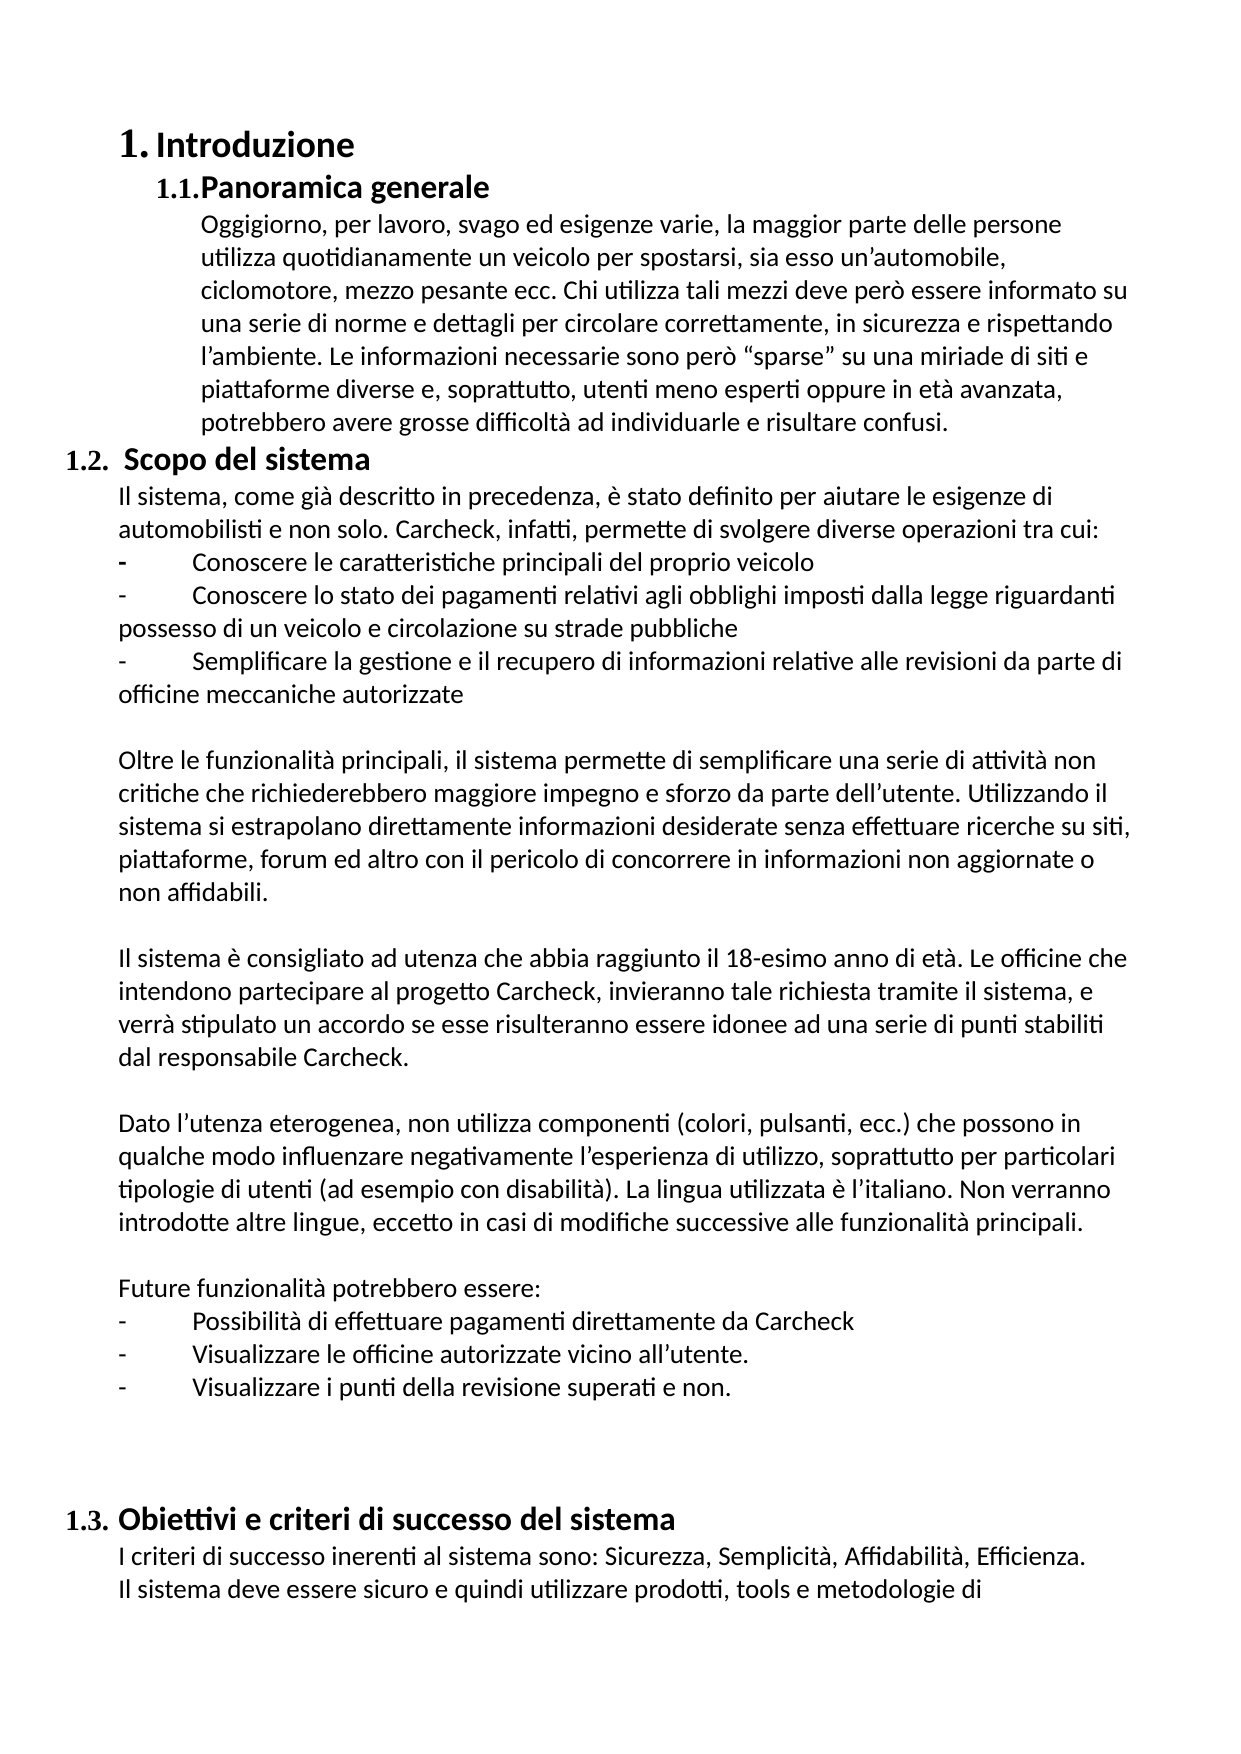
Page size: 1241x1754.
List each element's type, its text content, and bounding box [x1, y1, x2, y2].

list Panoramica generale Oggigiorno, per lavoro, svago ed esigenze varie, la maggior parte delle persone utilizza quotidianamente un veicolo per spostarsi, sia esso un’automobile, ciclomotore, mezzo pesante ecc. Chi utilizza tali mezzi deve però essere informato su una serie di norme e dettagli per circolare correttamente, in sicurezza e rispettando l’ambiente. Le informazioni necessarie sono però “sparse” su una miriade di siti e piattaforme diverse e, soprattutto, utenti meno esperti oppure in età avanzata, potrebbero avere grosse difficoltà ad individuarle e risultare confusi. [156, 166, 1137, 438]
list Scopo del sistema Il sistema, come già descritto in precedenza, è stato definito per aiutare le esigenze di automobilisti e non solo. Carcheck, infatti, permette di svolgere diverse operazioni tra cui: - Conoscere le caratteristiche principali del proprio veicolo - Conoscere lo stato dei pagamenti relativi agli obblighi imposti dalla legge riguardanti possesso di un veicolo e circolazione su strade pubbliche - Semplificare la gestione e il recupero di informazioni relative alle revisioni da parte di officine meccaniche autorizzate Oltre le funzionalità principali, il sistema permette di semplificare una serie di attività non critiche che richiederebbero maggiore impegno e sforzo da parte dell’utente. Utilizzando il sistema si estrapolano direttamente informazioni desiderate senza effettuare ricerche su siti, piattaforme, forum ed altro con il pericolo di concorrere in informazioni non aggiornate o non affidabili. Il sistema è consigliato ad utenza che abbia raggiunto il 18-esimo anno di età. Le officine che intendono partecipare al progetto Carcheck, invieranno tale richiesta tramite il sistema, e verrà stipulato un accordo se esse risulteranno essere idonee ad una serie di punti stabiliti dal responsabile Carcheck. Dato l’utenza eterogenea, non utilizza componenti (colori, pulsanti, ecc.) che possono in qualche modo influenzare negativamente l’esperienza di utilizzo, soprattutto per particolari tipologie di utenti (ad esempio con disabilità). La lingua utilizzata è l’italiano. Non verranno introdotte altre lingue, eccetto in casi di modifiche successive alle funzionalità principali. Future funzionalità potrebbero essere: - Possibilità di effettuare pagamenti direttamente da Carcheck - Visualizzare le officine autorizzate vicino all’utente. - Visualizzare i punti della revisione superati e non. [65, 438, 1137, 1432]
list Introduzione [118, 118, 1137, 166]
list Obiettivi e criteri di successo del sistema I criteri di successo inerenti al sistema sono: Sicurezza, Semplicità, Affidabilità, Efficienza. Il sistema deve essere sicuro e quindi utilizzare prodotti, tools e metodologie di [65, 1498, 1137, 1605]
